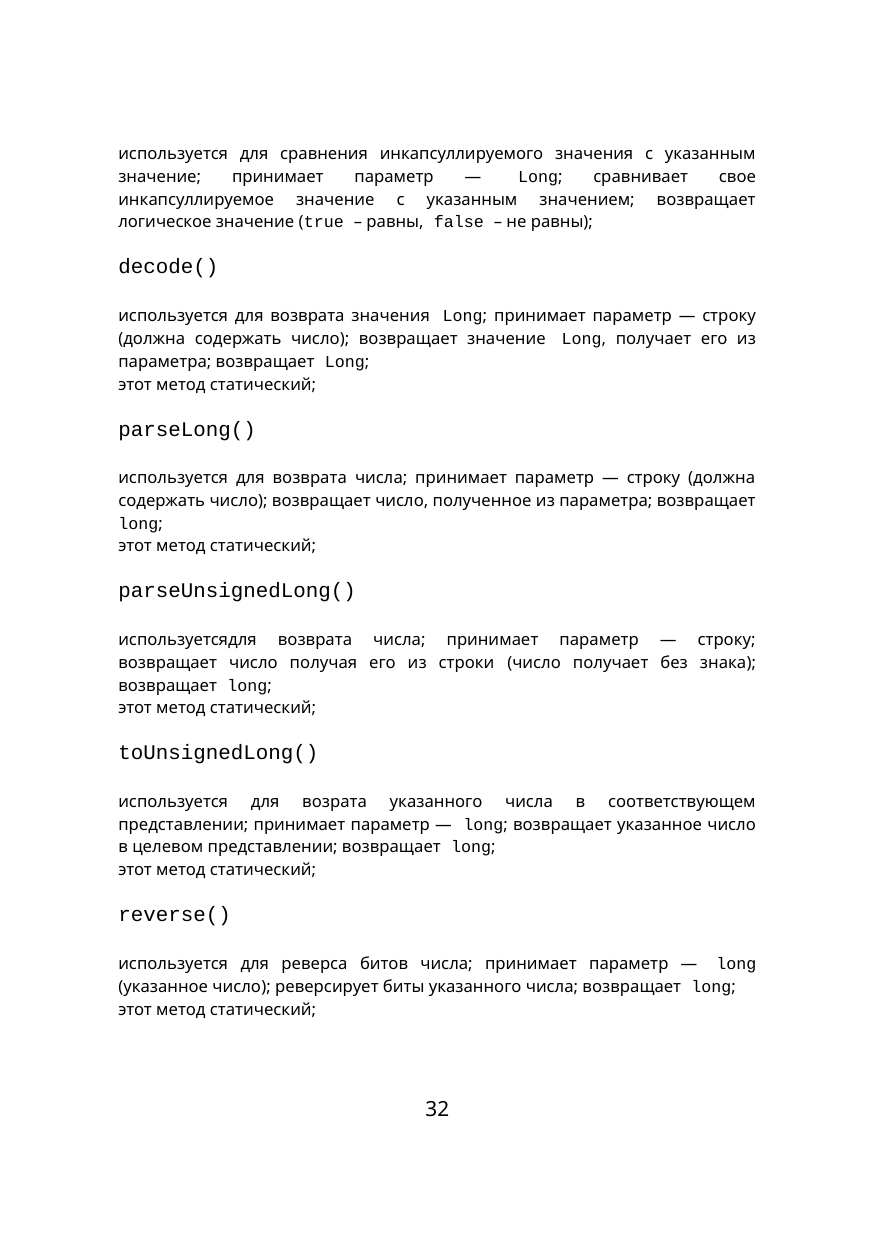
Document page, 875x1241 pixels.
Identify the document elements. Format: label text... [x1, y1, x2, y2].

text используется для возрата указанного числа в соответствующем представлении; принимает параметр — long; возвращает указанное число в целевом представлении; возвращает long; [118, 789, 756, 858]
text этот метод статический; [118, 534, 756, 557]
text этот метод статический; [118, 997, 756, 1020]
text этот метод статический; [118, 372, 756, 395]
text используется для возврата числа; принимает параметр — строку (должна содержать число); возвращает число, полученное из параметра; возвращает long; [118, 466, 756, 534]
text используется для реверса битов числа; принимает параметр — long (указанное число); реверсирует биты указанного числа; возвращает long; [118, 952, 756, 997]
text parseLong() [118, 418, 756, 442]
text reverse() [118, 904, 756, 928]
text parseUnsignedLong() [118, 580, 756, 604]
text этот метод статический; [118, 696, 756, 719]
text toUnsignedLong() [118, 742, 756, 766]
text используется для возврата значения Long; принимает параметр — строку (должна содержать число); возвращает значение Long, получает его из параметра; возвращает Long; [118, 304, 756, 372]
text используетсядля возврата числа; принимает параметр — строку; возвращает число получая его из строки (число получает без знака); возвращает long; [118, 628, 756, 696]
text decode() [118, 256, 756, 280]
text используется для сравнения инкапсуллируемого значения с указанным значение; принимает параметр — Long; сравнивает свое инкапсуллируемое значение с указанным значением; возвращает логическое значение (true – равны, false – не равны); [118, 142, 756, 233]
text этот метод статический; [118, 858, 756, 881]
